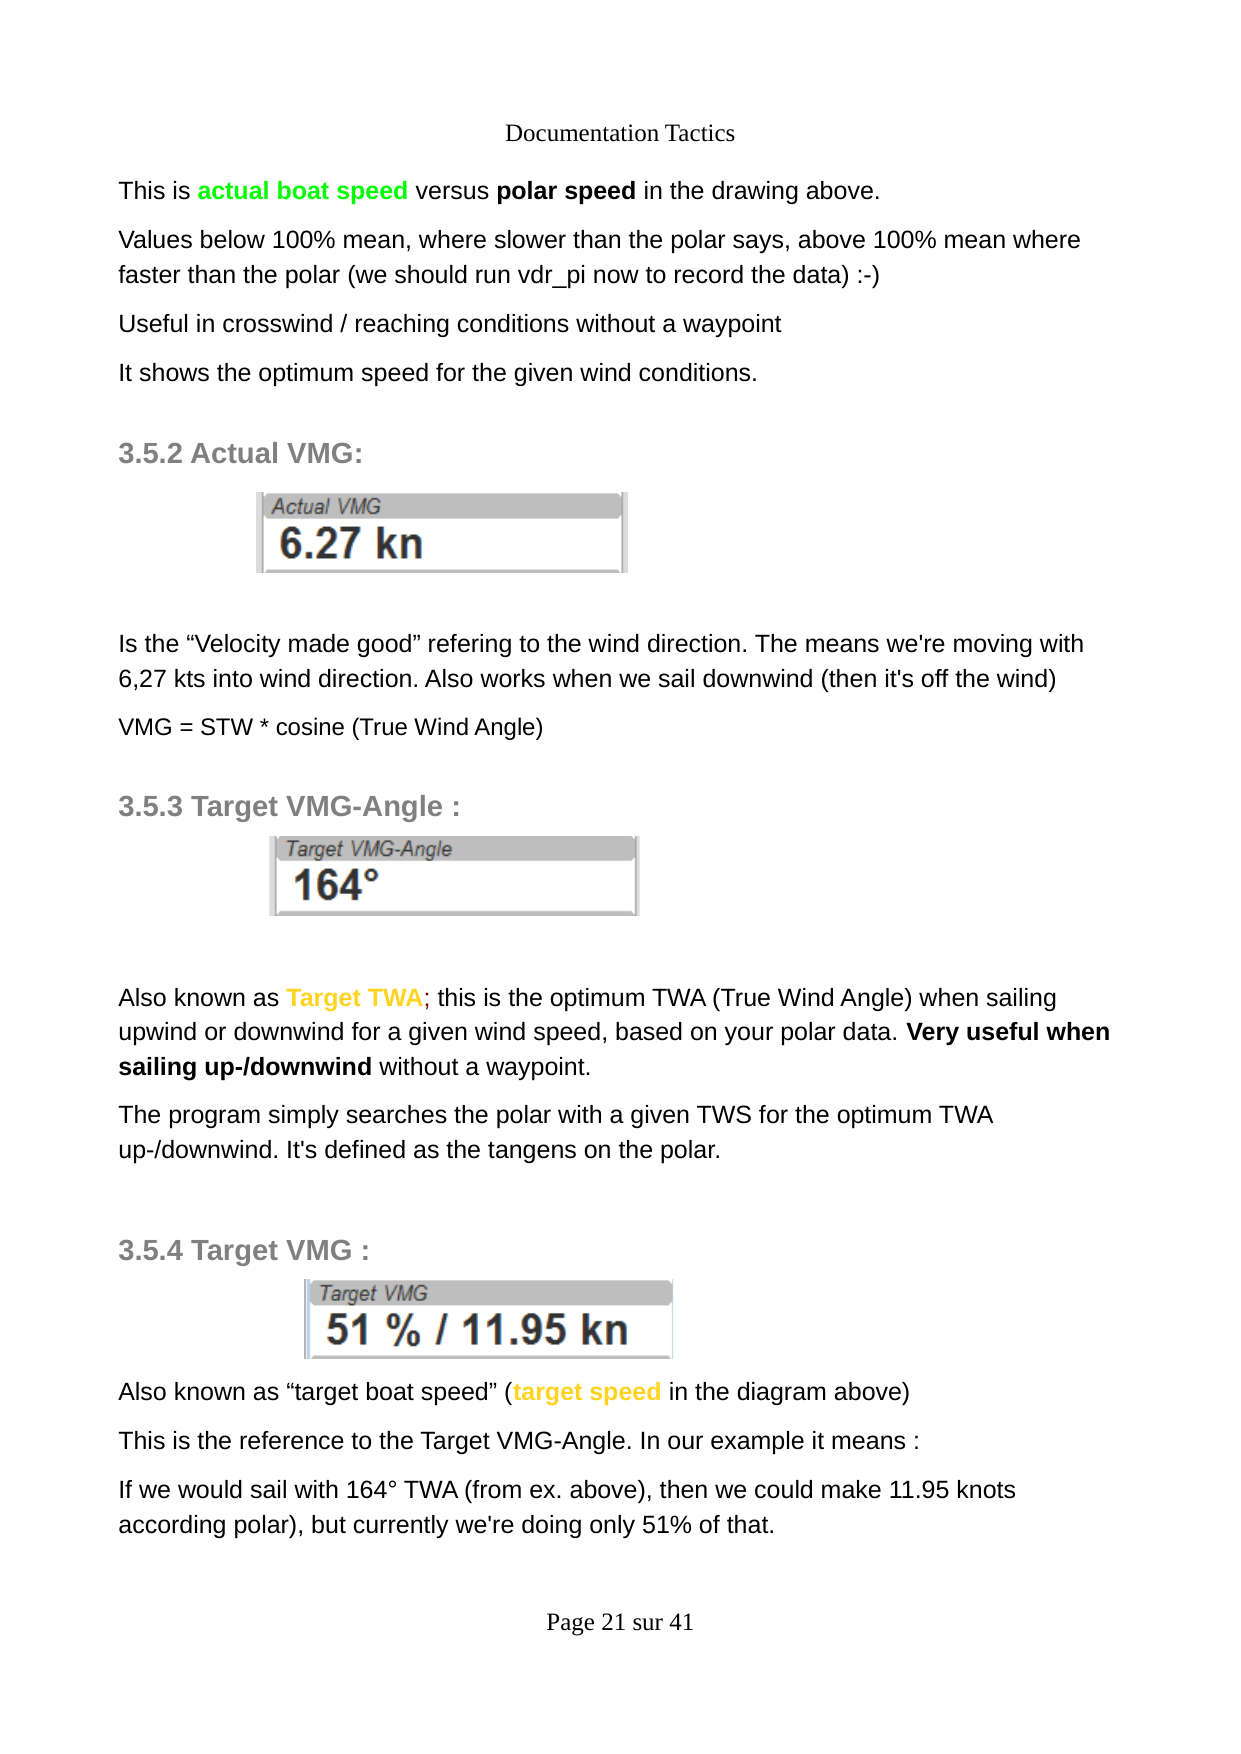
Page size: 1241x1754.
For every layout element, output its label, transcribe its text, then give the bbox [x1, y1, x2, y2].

text Also known as “target boat speed” (target speed in the diagram above) [118, 1377, 1122, 1406]
picture [304, 1279, 674, 1359]
text This is the reference to the Target VMG-Angle. In our example it means : [118, 1426, 1122, 1455]
text If we would sail with 164° TWA (from ex. above), then we could make 11.95 knots according polar), but currently we're doing only 51% of that. [118, 1475, 1122, 1539]
text Useful in crosswind / reaching conditions without a waypoint [118, 309, 1122, 338]
text VMG = STW * cosine (True Wind Angle) [118, 713, 1122, 740]
text Values below 100% mean, where slower than the polar says, above 100% mean where faster than the polar (we should run vdr_pi now to record the data) :-) [118, 225, 1122, 289]
text The program simply searches the polar with a given TWS for the optimum TWA up-/downwind. It's defined as the tangens on the polar. [118, 1101, 1122, 1164]
text It shows the optimum speed for the given wind conditions. [118, 358, 1122, 387]
subtitle 3.5.4 Target VMG : [118, 1233, 1122, 1267]
picture [269, 836, 640, 916]
subtitle 3.5.2 Actual VMG: [118, 436, 1122, 469]
picture [256, 492, 628, 573]
text Also known as Target TWA; this is the optimum TWA (True Wind Angle) when sailing upwind or downwind for a given wind speed, based on your polar data. Very useful when sailing up-/downwind without a waypoint. [118, 982, 1122, 1080]
subtitle 3.5.3 Target VMG-Angle : [118, 789, 1122, 823]
text Is the “Velocity made good” refering to the wind direction. The means we're moving with 6,27 kts into wind direction. Also works when we sail downwind (then it's off the wind) [118, 629, 1122, 692]
text This is actual boat speed versus polar speed in the drawing above. [118, 176, 1122, 205]
